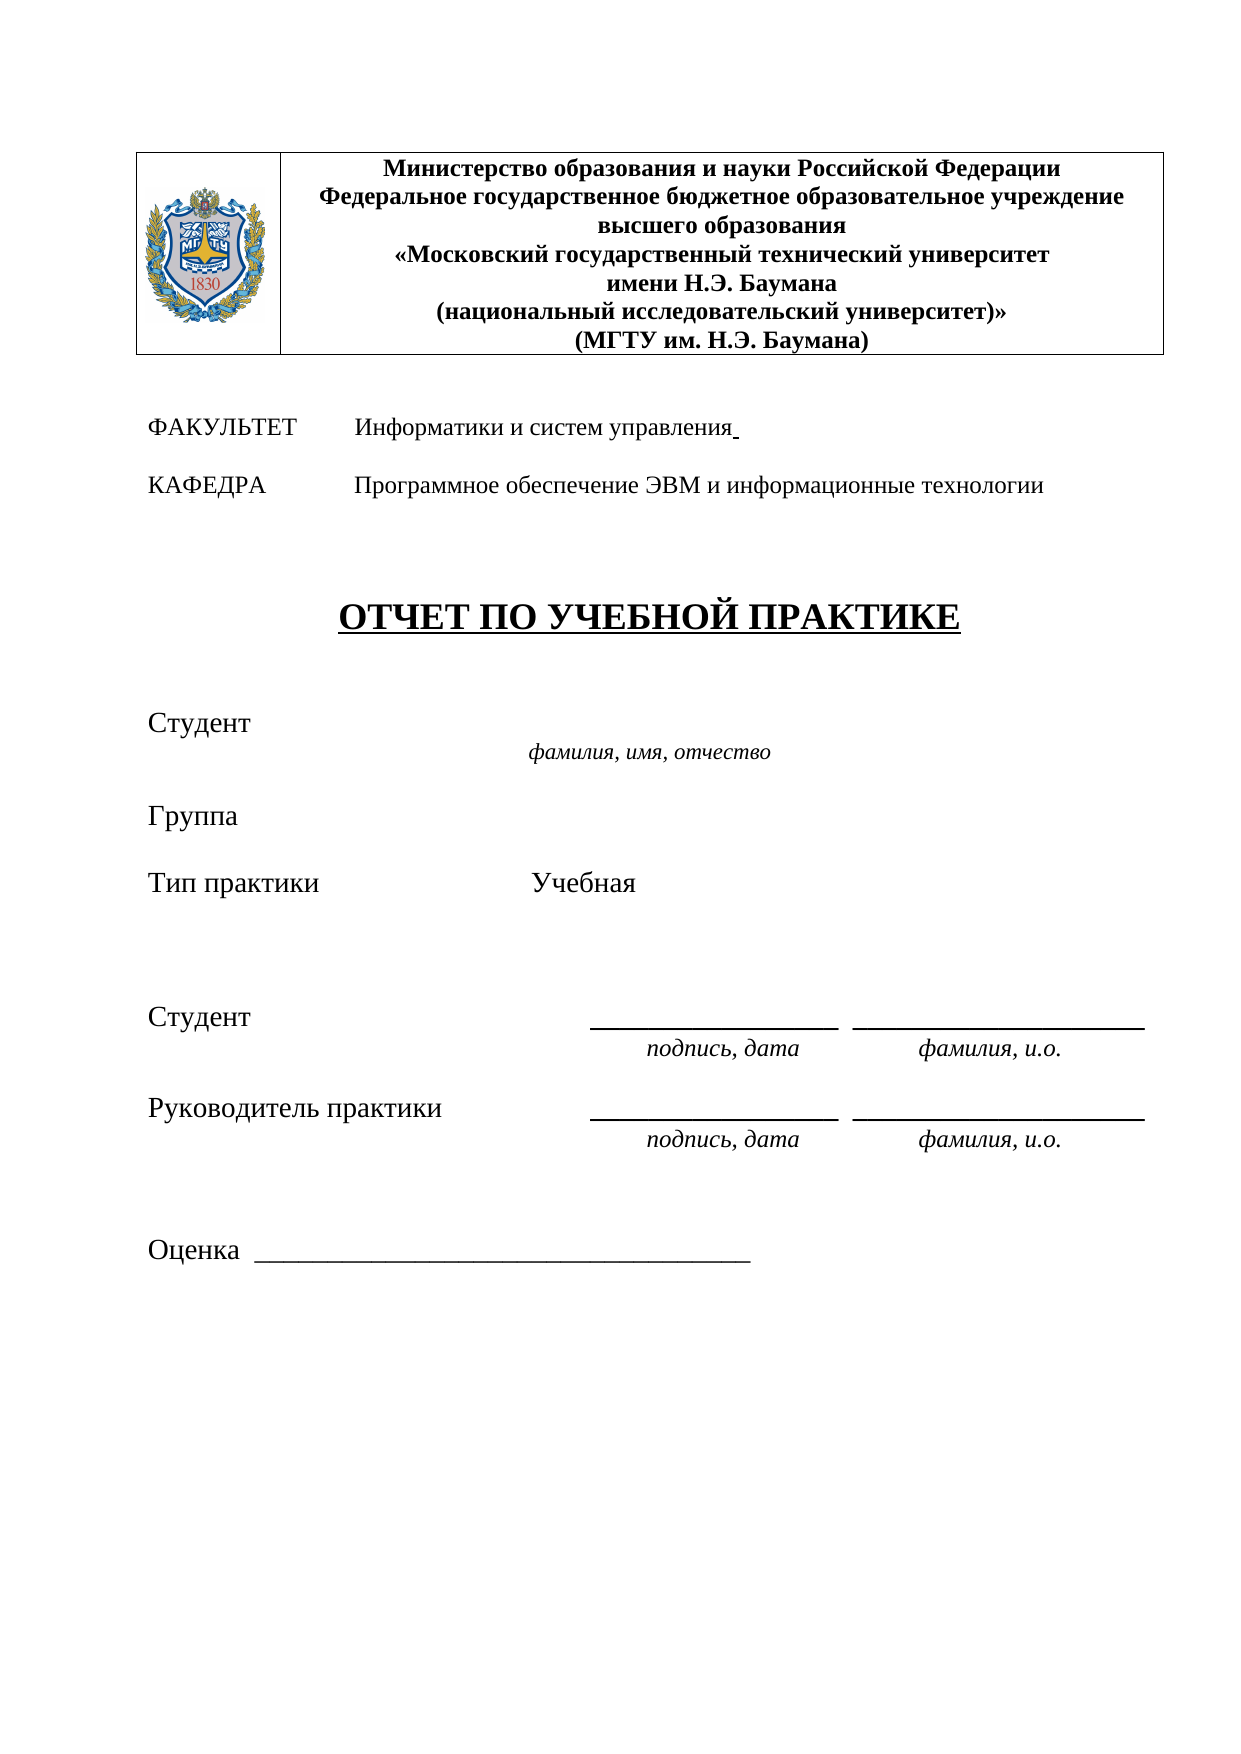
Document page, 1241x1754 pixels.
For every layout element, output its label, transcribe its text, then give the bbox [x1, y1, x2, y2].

table_header [137, 153, 280, 354]
text Студент [148, 705, 1152, 738]
text подпись, дата фамилия, и.о. [222, 1124, 1093, 1153]
text ФАКУЛЬТЕТ Информатики и систем управления [148, 412, 1152, 441]
picture [145, 187, 265, 323]
table_header Министерство образования и науки Российской Федерации Федеральное государственное бюджетное образовательное учреждение высшего образования «Московский государственный технический университет имени Н.Э. Баумана (национальный исследовательский университет)» (МГТУ им. Н.Э. Баумана) [281, 153, 1163, 354]
text КАФЕДРА Программное обеспечение ЭВМ и информационные технологии [148, 470, 1152, 499]
text подпись, дата фамилия, и.о. [222, 1033, 1093, 1062]
text фамилия, имя, отчество [148, 738, 1152, 765]
text Оценка __________________________________ [148, 1232, 1152, 1266]
text Студент _________________ ____________________ [148, 999, 1152, 1033]
text ОТЧЕТ ПО УЧЕБНОЙ ПРАКТИКЕ [148, 594, 1152, 638]
text Тип практики Учебная [148, 865, 1152, 899]
text Группа [148, 798, 1152, 832]
text Руководитель практики _________________ ____________________ [148, 1091, 1152, 1124]
